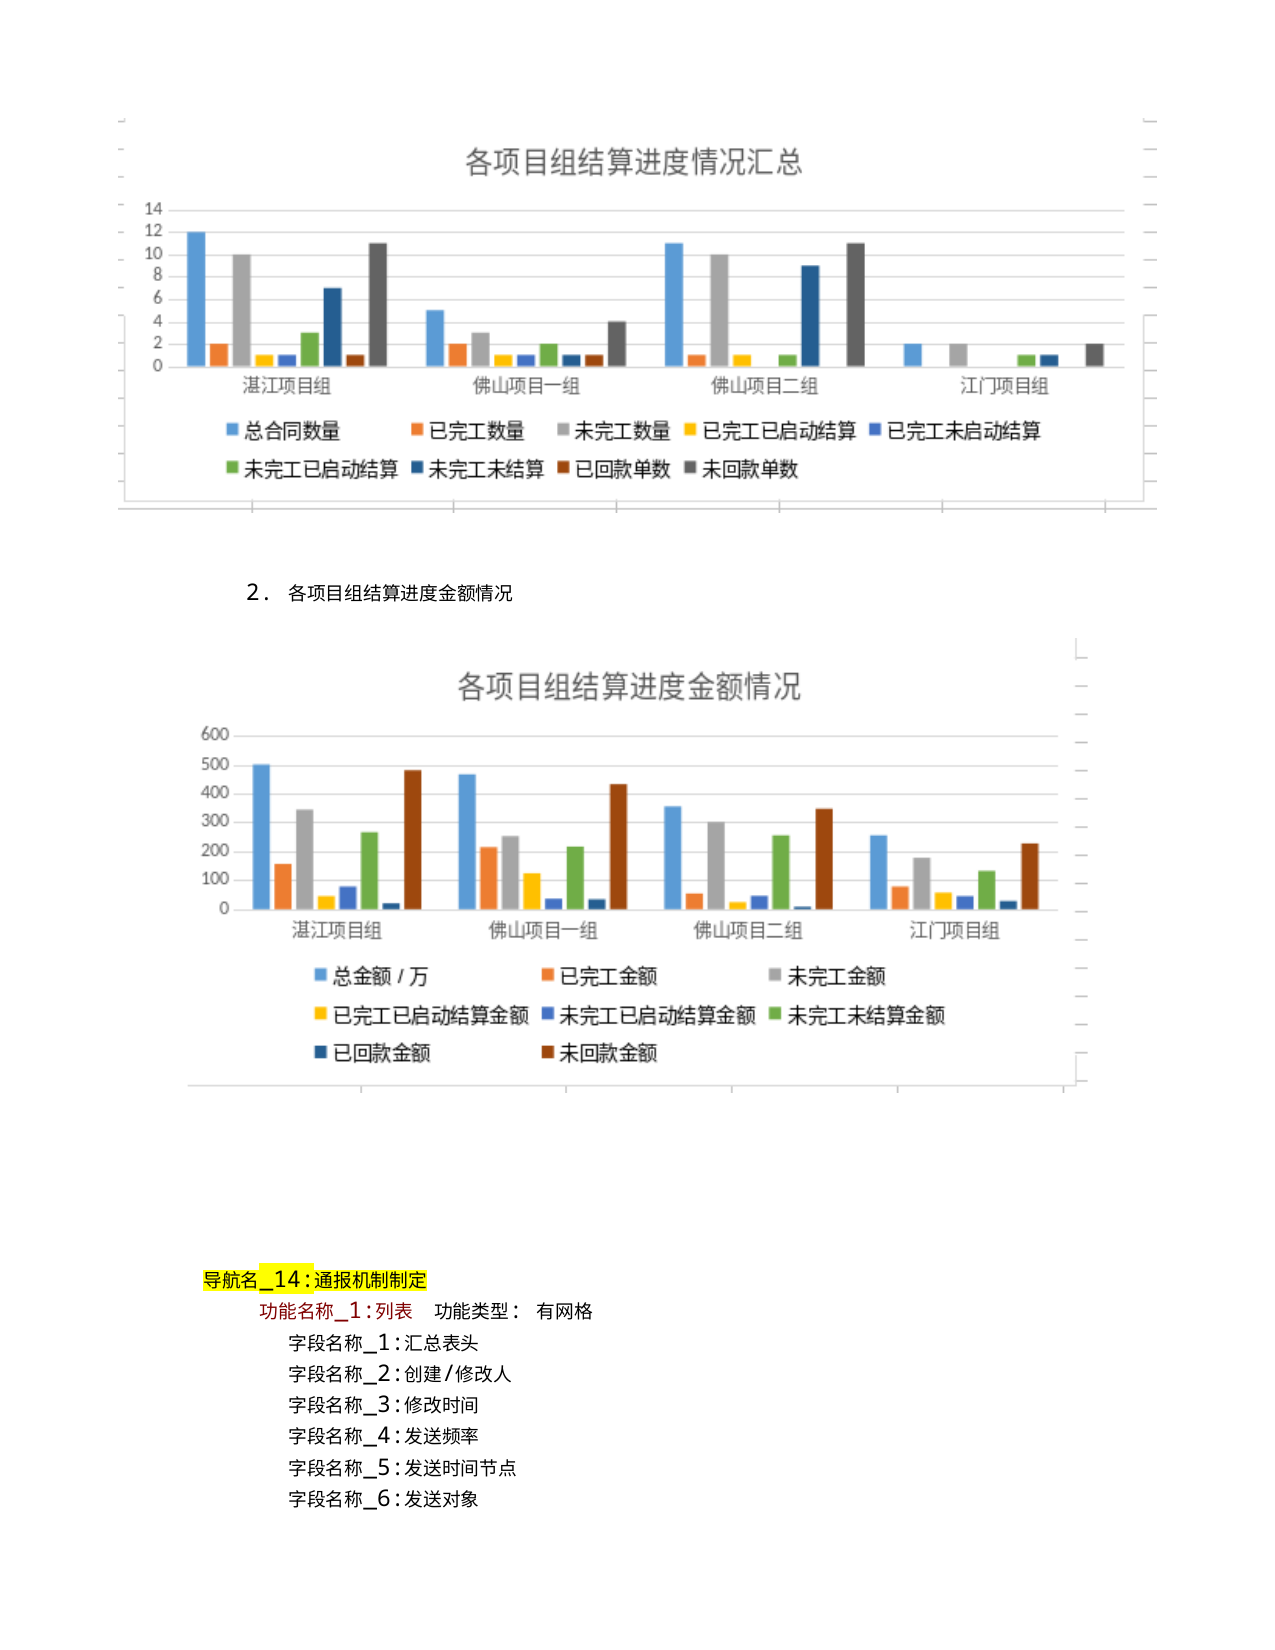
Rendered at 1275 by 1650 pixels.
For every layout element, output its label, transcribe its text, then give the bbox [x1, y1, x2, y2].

text 字段名称_2:创建/修改人 [118, 1357, 1157, 1388]
text 字段名称_6:发送对象 [118, 1482, 1157, 1513]
text 字段名称_3:修改时间 [118, 1388, 1157, 1419]
text 导航名_14:通报机制制定 [118, 1263, 1157, 1294]
text 字段名称_1:汇总表头 [118, 1326, 1157, 1357]
text 功能名称_1:列表 功能类型: 有网格 [118, 1294, 1157, 1326]
picture [118, 118, 1157, 513]
picture [187, 638, 1088, 1093]
text 2. 各项目组结算进度金额情况 [118, 576, 1157, 607]
text 字段名称_5:发送时间节点 [118, 1451, 1157, 1482]
text 字段名称_4:发送频率 [118, 1419, 1157, 1451]
